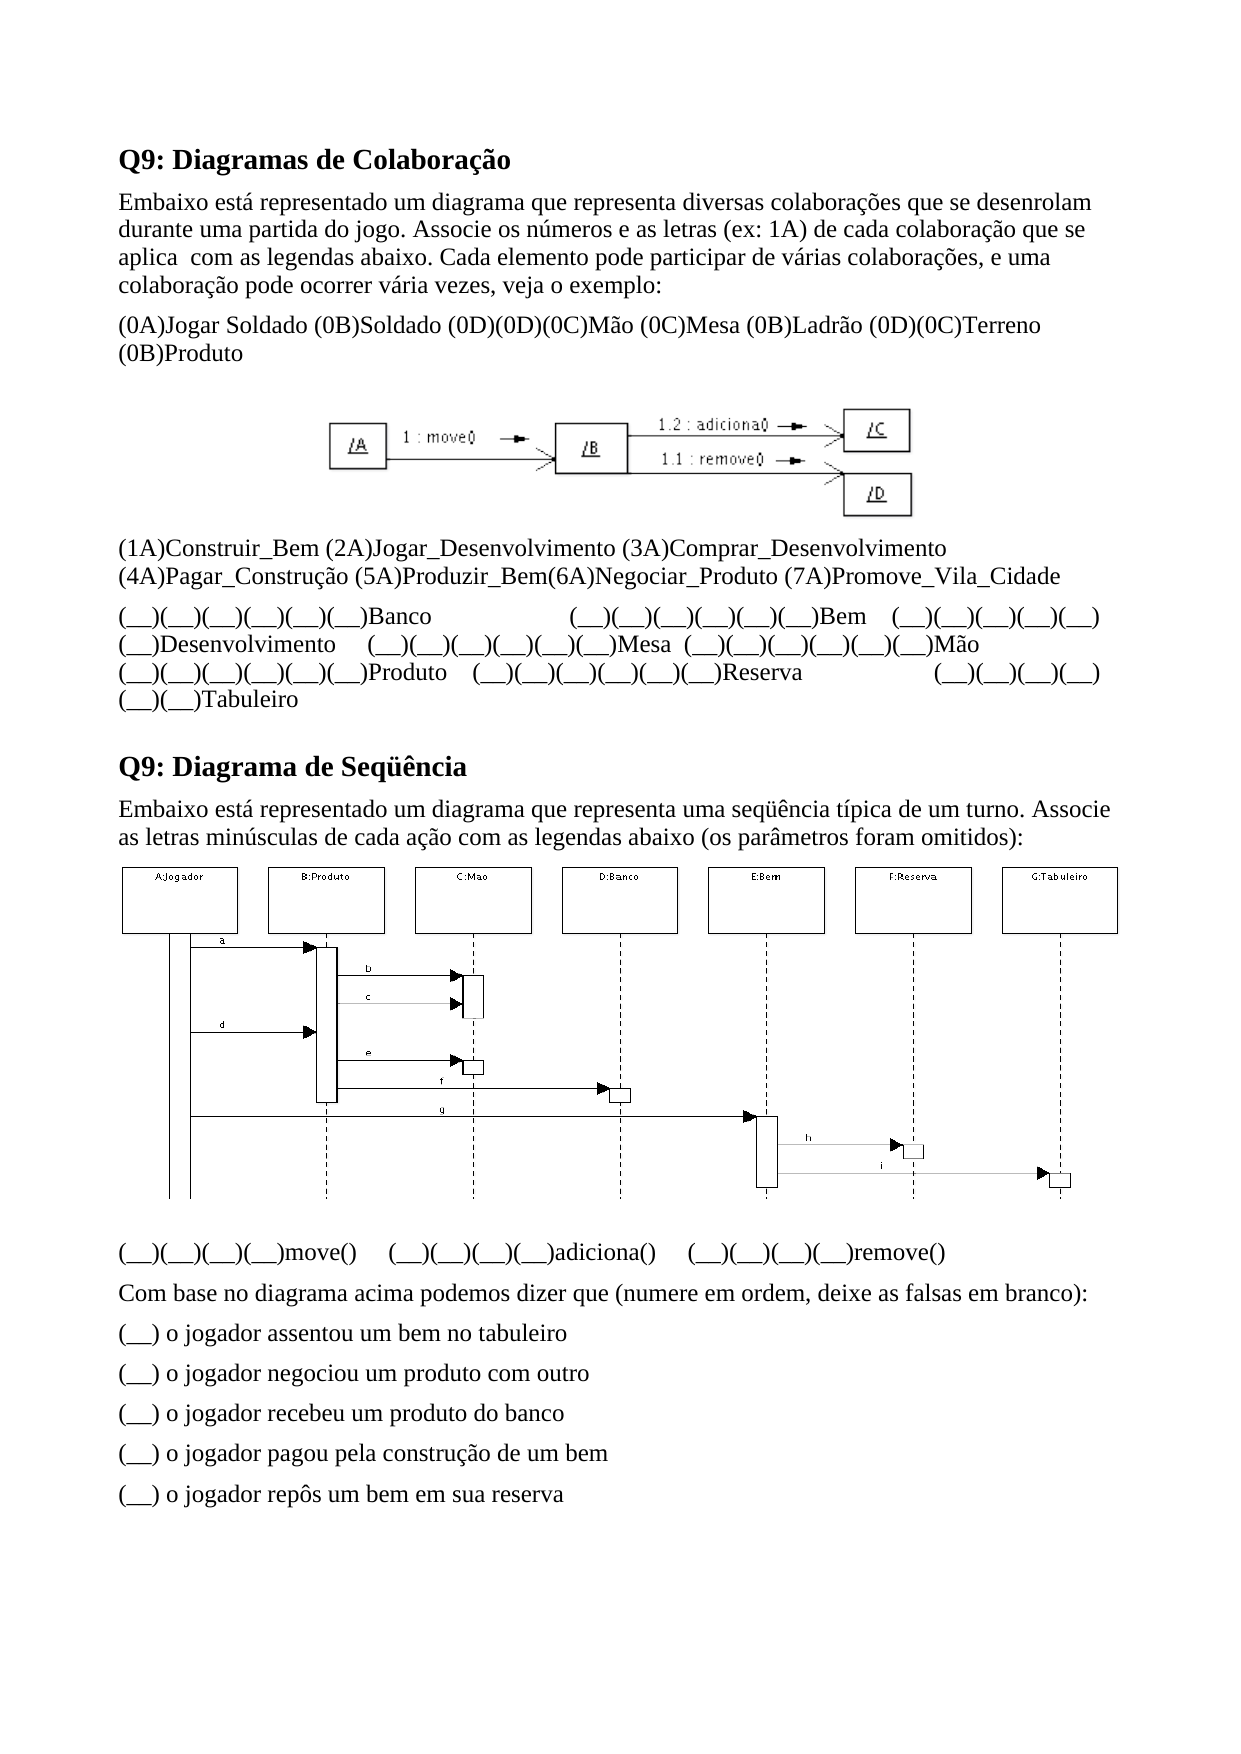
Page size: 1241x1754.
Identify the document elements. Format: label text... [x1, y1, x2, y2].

text (__) o jogador negociou um produto com outro [118, 1359, 1122, 1387]
text Com base no diagrama acima podemos dizer que (numere em ordem, deixe as falsas em branco): [118, 1279, 1122, 1306]
text (1A)Construir_Bem (2A)Jogar_Desenvolvimento (3A)Comprar_Desenvolvimento (4A)Pagar_Construção (5A)Produzir_Bem(6A)Negociar_Produto (7A)Promove_Vila_Cidade [118, 534, 1122, 590]
subtitle Q9: Diagramas de Colaboração [118, 143, 1122, 175]
picture [323, 379, 917, 523]
subtitle Q9: Diagrama de Seqüência [118, 751, 1122, 783]
text (__) o jogador assentou um bem no tabuleiro [118, 1319, 1122, 1347]
text (__) o jogador recebeu um produto do banco [118, 1399, 1122, 1427]
text Embaixo está representado um diagrama que representa diversas colaborações que se desenrolam durante uma partida do jogo. Associe os números e as letras (ex: 1A) de cada colaboração que se aplica com as legendas abaixo. Cada elemento pode participar de várias colaborações, e uma colaboração pode ocorrer vária vezes, veja o exemplo: [118, 188, 1122, 299]
text (0A)Jogar Soldado (0B)Soldado (0D)(0D)(0C)Mão (0C)Mesa (0B)Ladrão (0D)(0C)Terreno (0B)Produto [118, 311, 1122, 367]
text (__) o jogador repôs um bem em sua reserva [118, 1480, 1122, 1507]
text (__)(__)(__)(__)(__)(__)Banco (__)(__)(__)(__)(__)(__)Bem (__)(__)(__)(__)(__)(__)Desenvolvimento (__)(__)(__)(__)(__)(__)Mesa (__)(__)(__)(__)(__)(__)Mão (__)(__)(__)(__)(__)(__)Produto (__)(__)(__)(__)(__)(__)Reserva (__)(__)(__)(__)(__)(__)Tabuleiro [118, 602, 1122, 713]
text (__) o jogador pagou pela construção de um bem [118, 1439, 1122, 1467]
text (__)(__)(__)(__)move() (__)(__)(__)(__)adiciona() (__)(__)(__)(__)remove() [118, 1238, 1122, 1266]
text Embaixo está representado um diagrama que representa uma seqüência típica de um turno. Associe as letras minúsculas de cada ação com as legendas abaixo (os parâmetros foram omitidos): [118, 796, 1122, 851]
